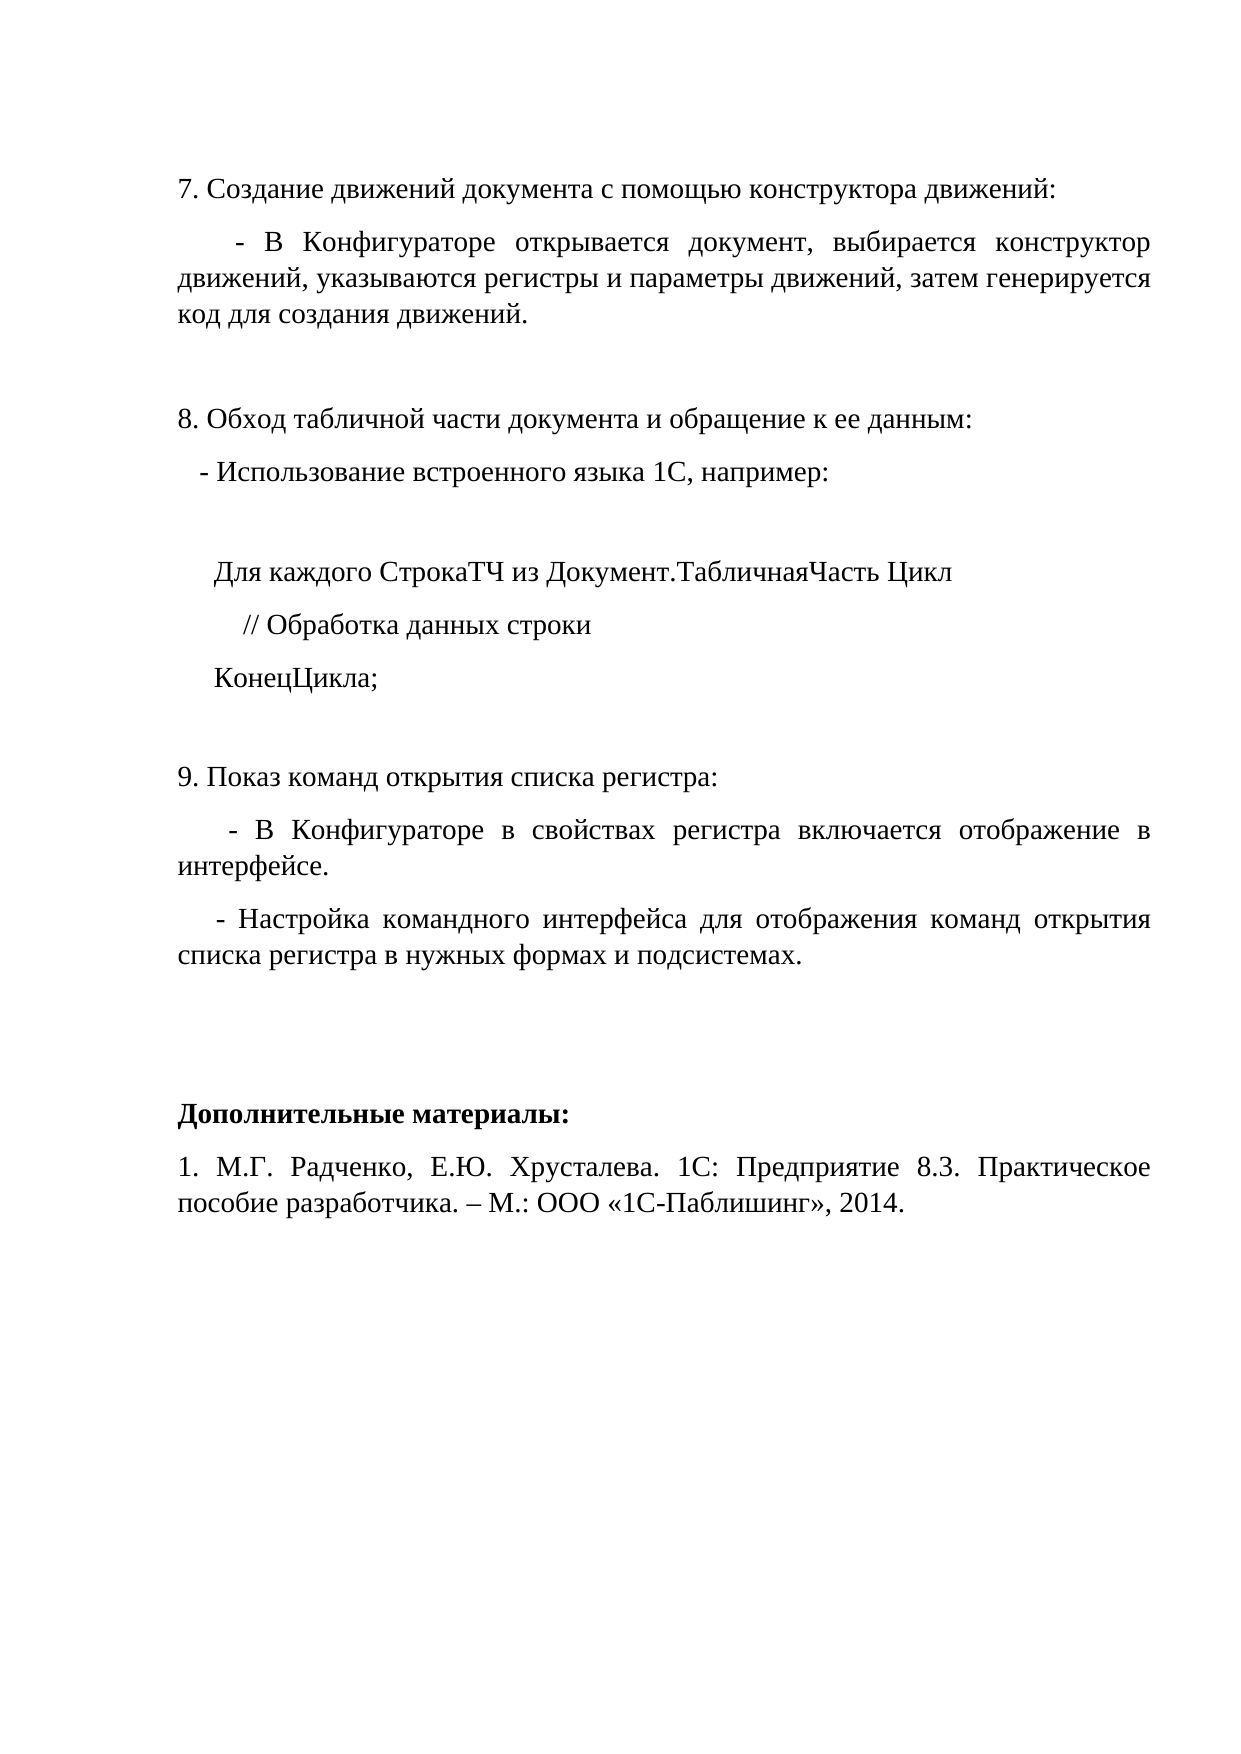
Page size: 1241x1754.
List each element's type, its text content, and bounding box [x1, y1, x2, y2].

text - В Конфигураторе открывается документ, выбирается конструктор движений, указываются регистры и параметры движений, затем генерируется код для создания движений. [177, 224, 1152, 329]
text 7. Создание движений документа с помощью конструктора движений: [177, 171, 1152, 204]
text 9. Показ команд открытия списка регистра: [177, 759, 1152, 793]
text Для каждого СтрокаТЧ из Документ.ТабличнаяЧасть Цикл [177, 554, 1152, 588]
text - В Конфигураторе в свойствах регистра включается отображение в интерфейсе. [177, 812, 1152, 882]
text 1. М.Г. Радченко, Е.Ю. Хрусталева. 1С: Предприятие 8.3. Практическое пособие разработчика. – М.: ООО «1С-Паблишинг», 2014. [177, 1149, 1152, 1218]
text // Обработка данных строки [177, 607, 1152, 641]
text КонецЦикла; [177, 660, 1152, 693]
text - Настройка командного интерфейса для отображения команд открытия списка регистра в нужных формах и подсистемах. [177, 901, 1152, 971]
text Дополнительные материалы: [177, 1096, 1152, 1129]
text 8. Обход табличной части документа и обращение к ее данным: [177, 402, 1152, 435]
text - Использование встроенного языка 1С, например: [177, 454, 1152, 488]
